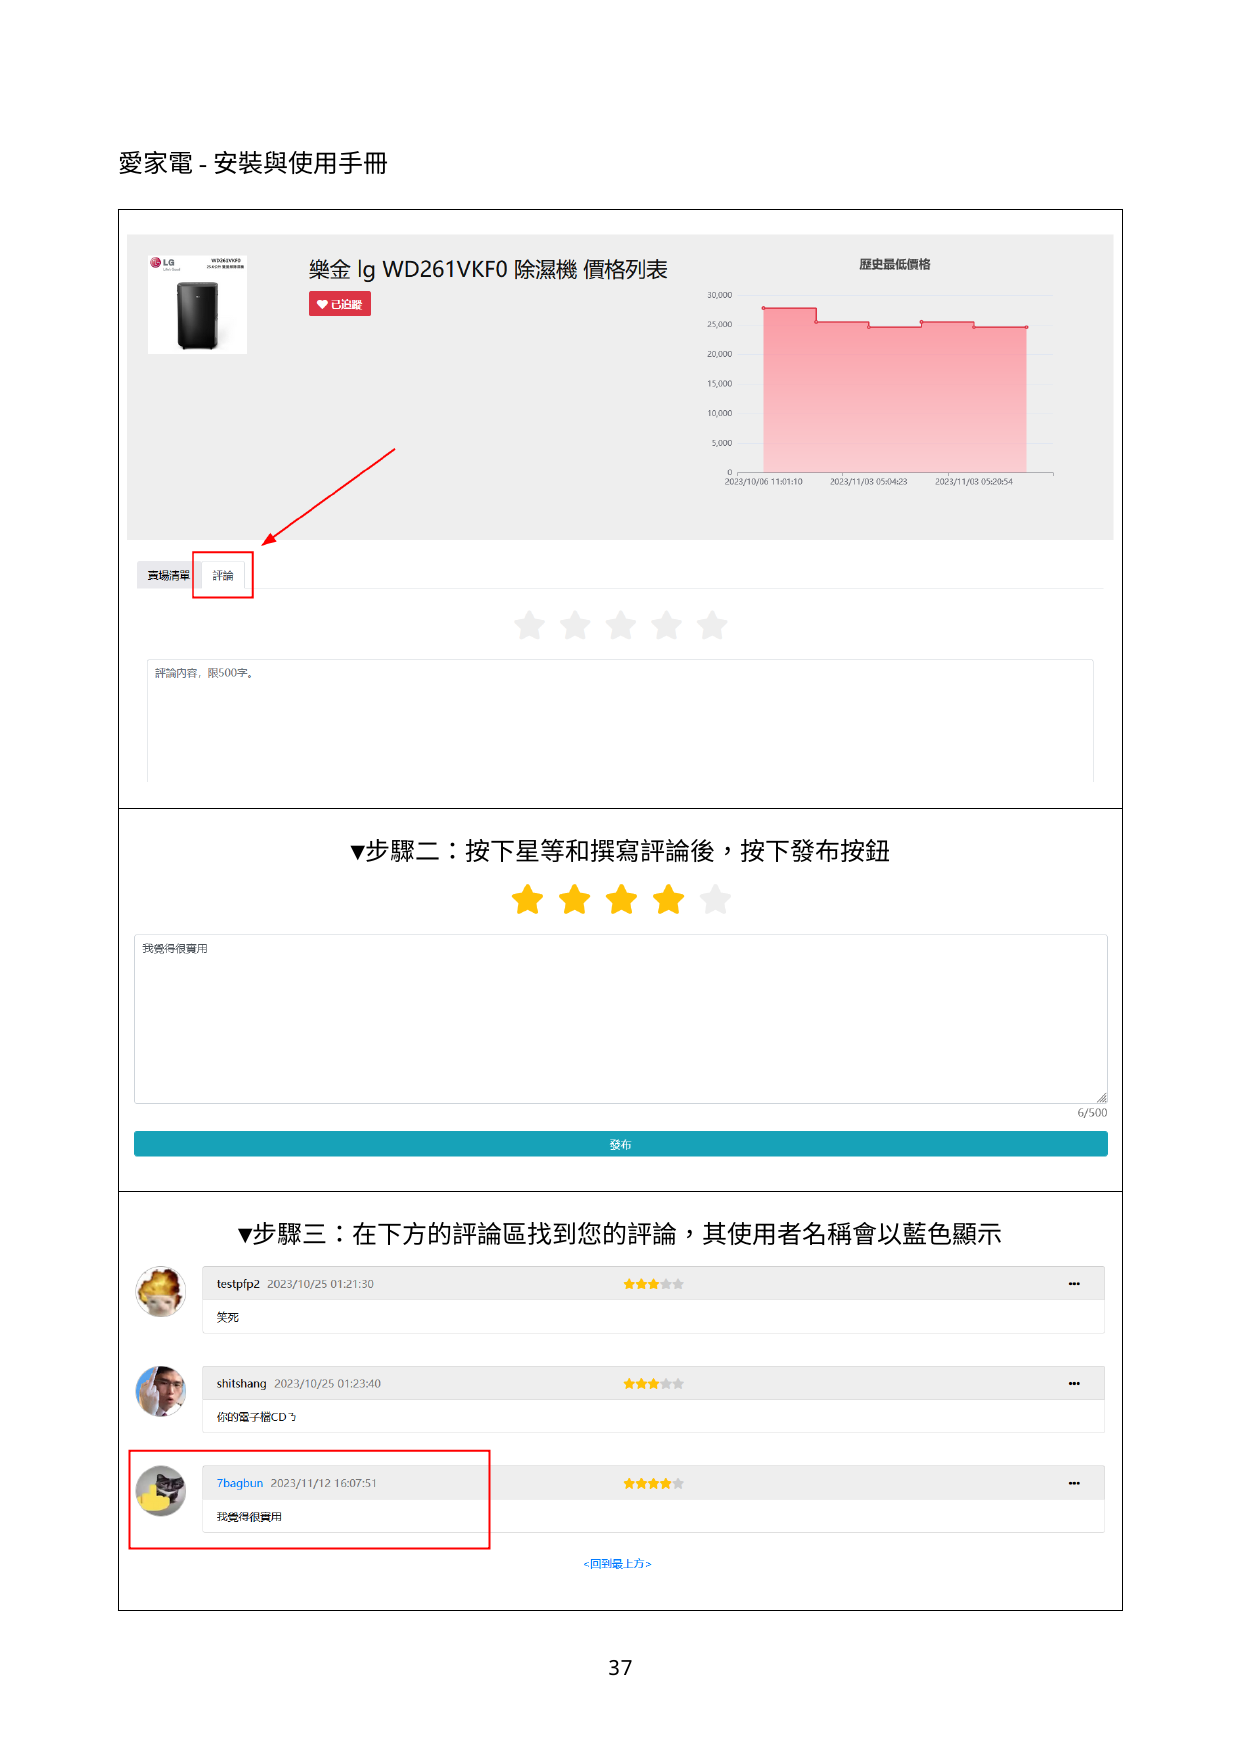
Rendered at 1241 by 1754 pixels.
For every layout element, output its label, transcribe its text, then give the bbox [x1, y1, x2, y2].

picture [123, 231, 1117, 782]
table_cell [119, 210, 1122, 808]
table_cell ▼步驟二：按下星等和撰寫評論後，按下發布按鈕 [119, 809, 1122, 1191]
table_cell ▼步驟三：在下方的評論區找到您的評論，其使用者名稱會以藍色顯示 [119, 1192, 1122, 1610]
picture [123, 1255, 1117, 1584]
picture [123, 872, 1117, 1165]
